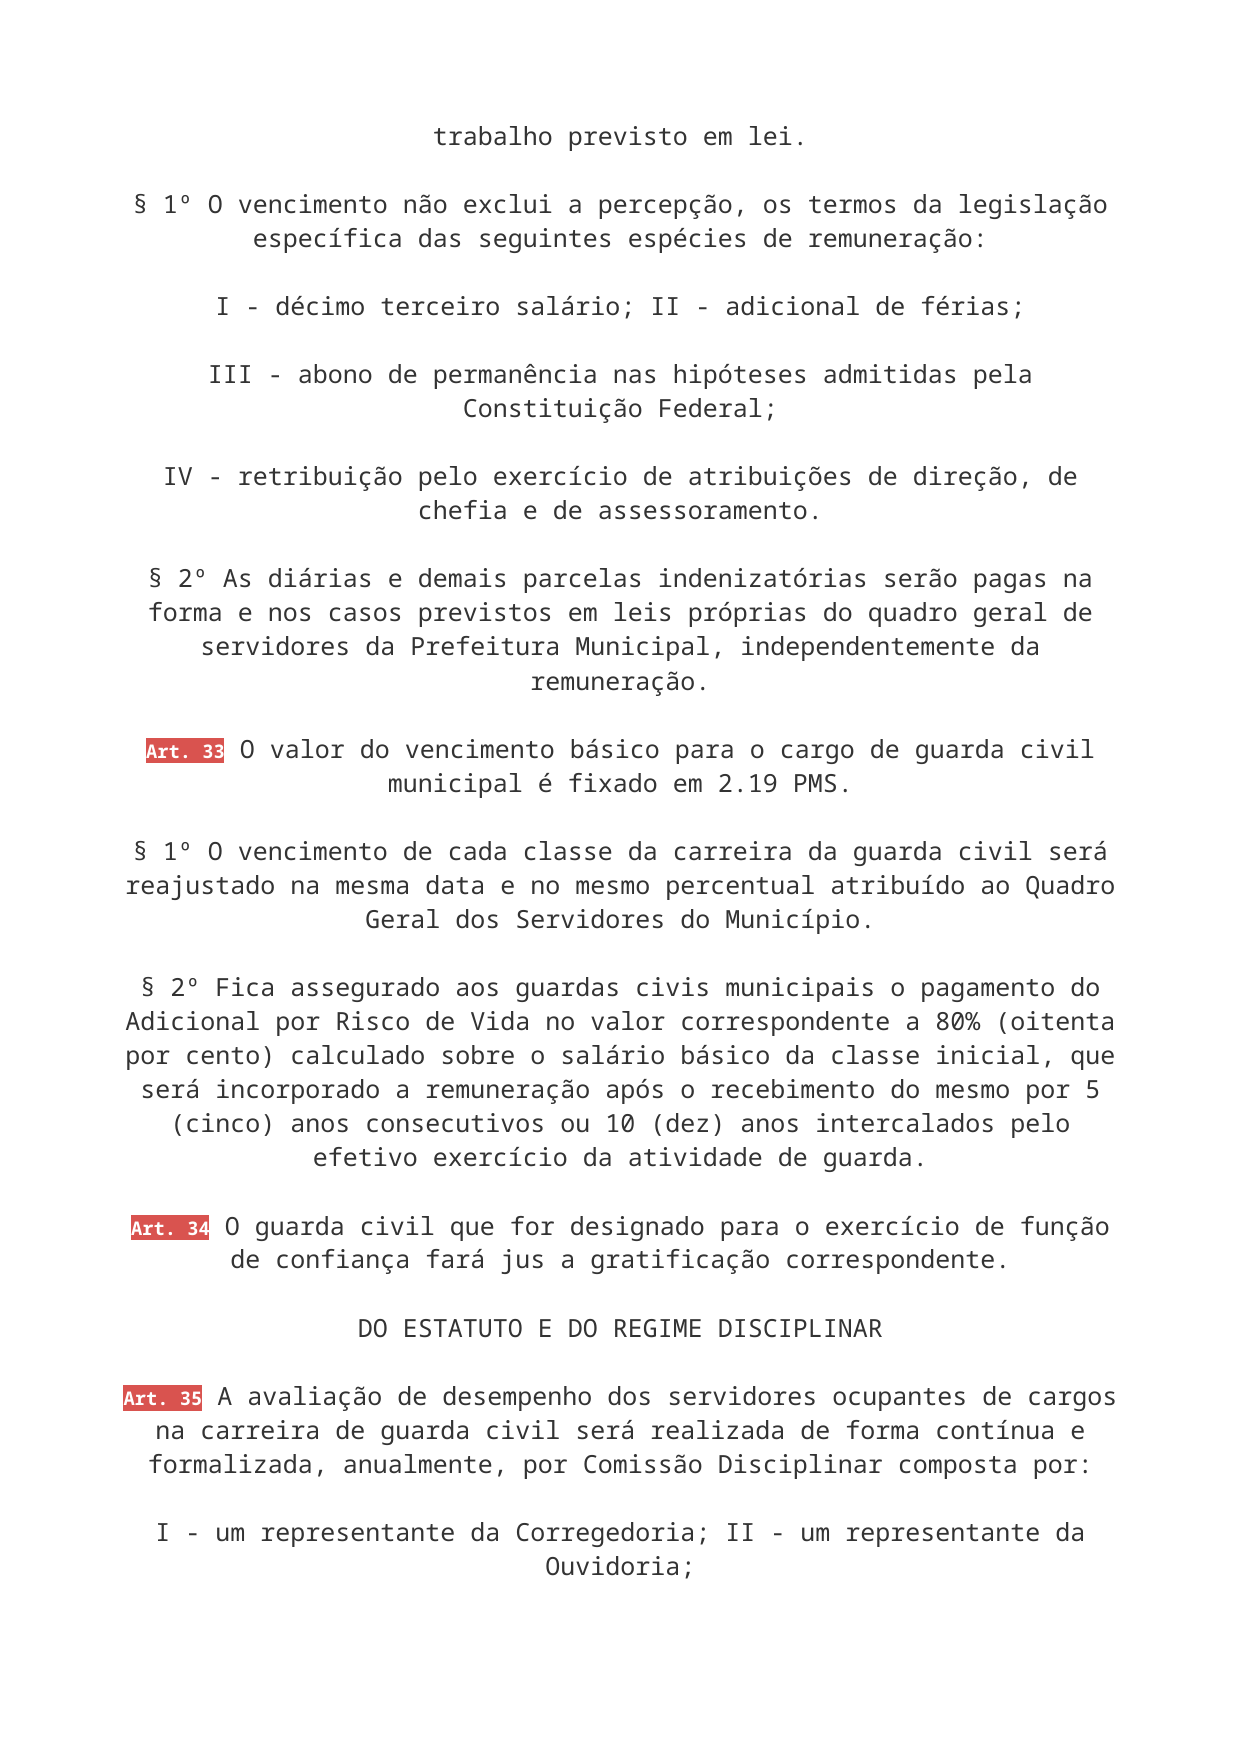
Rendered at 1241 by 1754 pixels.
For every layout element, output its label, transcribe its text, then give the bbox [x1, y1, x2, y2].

text trabalho previsto em lei. § 1º O vencimento não exclui a percepção, os termos da legislação específica das seguintes espécies de remuneração: I - décimo terceiro salário; II - adicional de férias; III - abono de permanência nas hipóteses admitidas pela Constituição Federal; IV - retribuição pelo exercício de atribuições de direção, de chefia e de assessoramento. § 2º As diárias e demais parcelas indenizatórias serão pagas na forma e nos casos previstos em leis próprias do quadro geral de servidores da Prefeitura Municipal, independentemente da remuneração. Art. 33 O valor do vencimento básico para o cargo de guarda civil municipal é fixado em 2.19 PMS. § 1º O vencimento de cada classe da carreira da guarda civil será reajustado na mesma data e no mesmo percentual atribuído ao Quadro Geral dos Servidores do Município. § 2º Fica assegurado aos guardas civis municipais o pagamento do Adicional por Risco de Vida no valor correspondente a 80% (oitenta por cento) calculado sobre o salário básico da classe inicial, que será incorporado a remuneração após o recebimento do mesmo por 5 (cinco) anos consecutivos ou 10 (dez) anos intercalados pelo efetivo exercício da atividade de guarda. Art. 34 O guarda civil que for designado para o exercício de função de confiança fará jus a gratificação correspondente. DO ESTATUTO E DO REGIME DISCIPLINAR Art. 35 A avaliação de desempenho dos servidores ocupantes de cargos na carreira de guarda civil será realizada de forma contínua e formalizada, anualmente, por Comissão Disciplinar composta por: I - um representante da Corregedoria; II - um representante da Ouvidoria; [118, 118, 1122, 1617]
